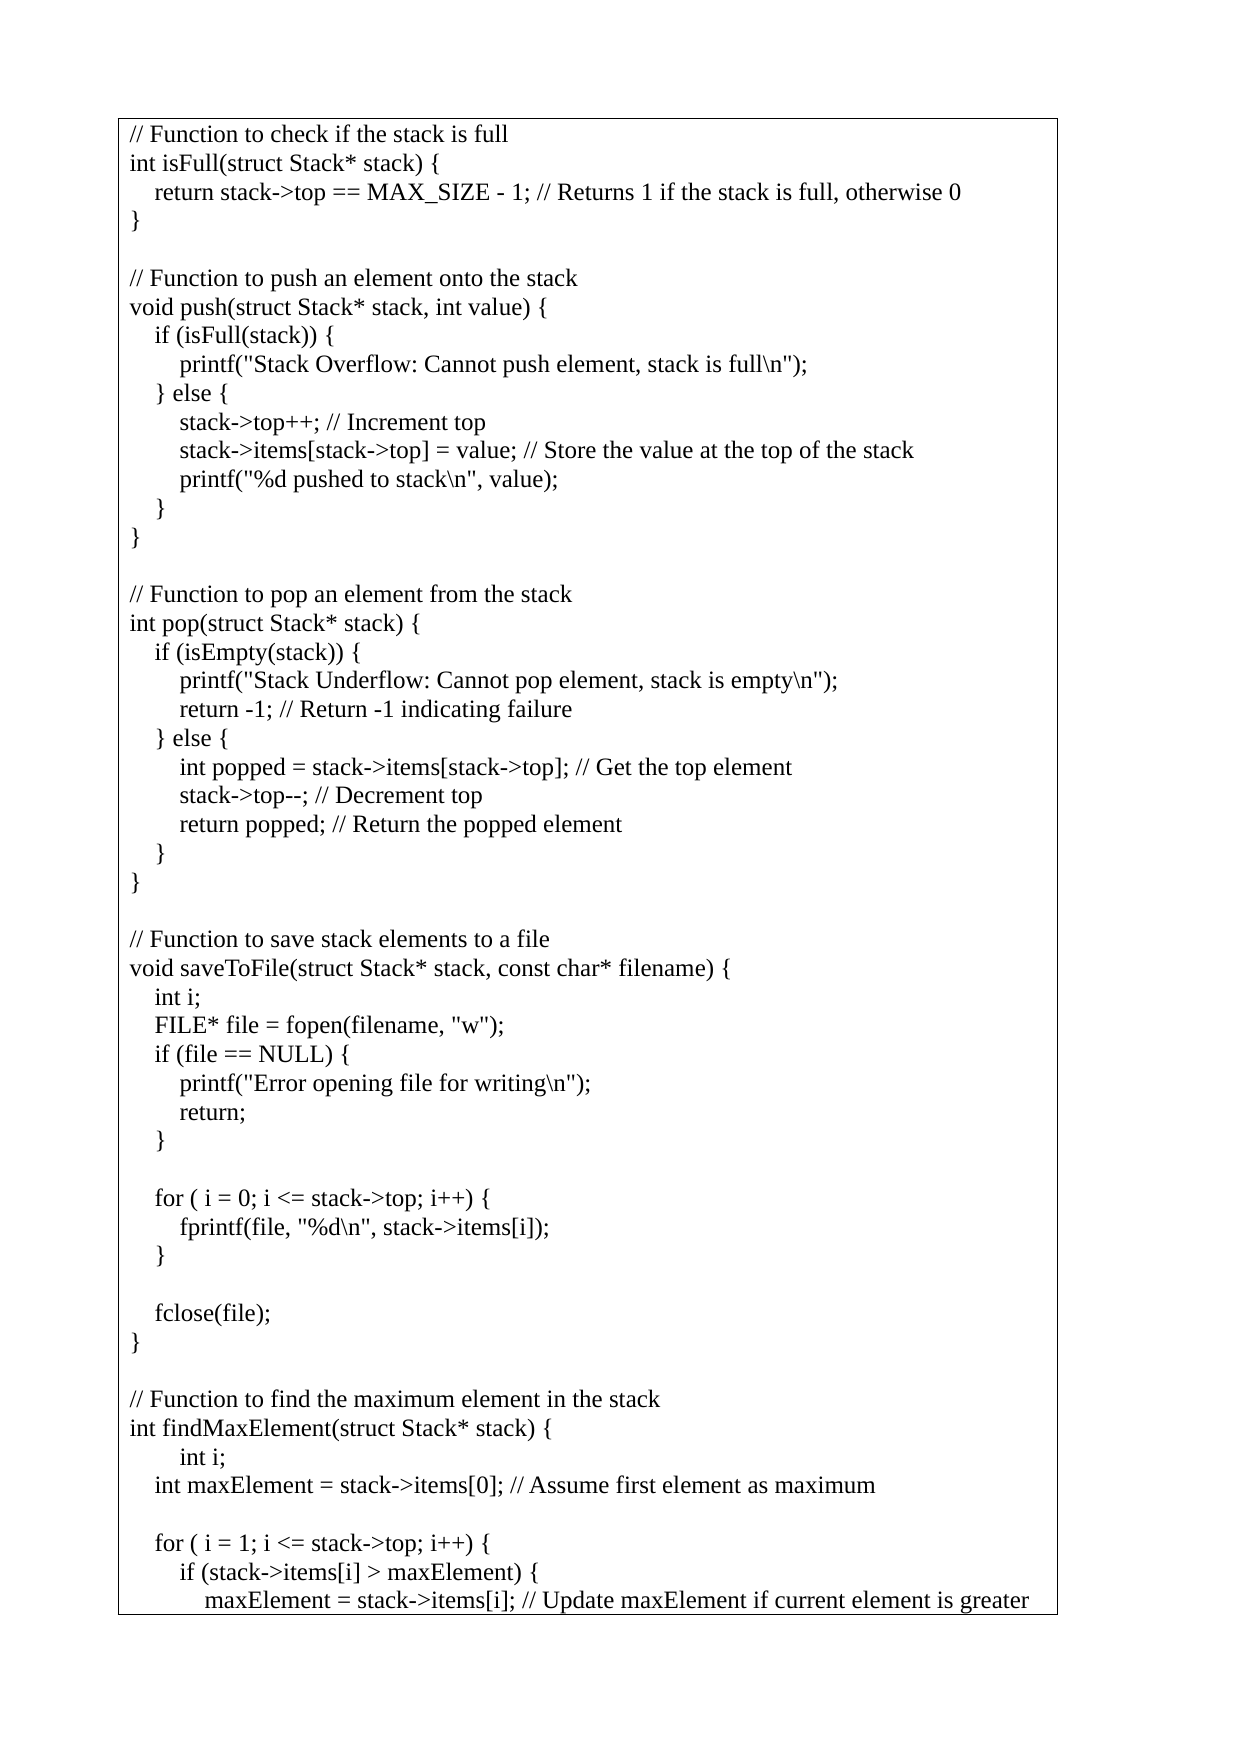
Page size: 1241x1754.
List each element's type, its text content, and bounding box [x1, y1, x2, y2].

table_cell // Function to check if the stack is full int isFull(struct Stack* stack) { return stack->top == MAX_SIZE - 1; // Returns 1 if the stack is full, otherwise 0 } // Function to push an element onto the stack void push(struct Stack* stack, int value) { if (isFull(stack)) { printf("Stack Overflow: Cannot push element, stack is full\n"); } else { stack->top++; // Increment top stack->items[stack->top] = value; // Store the value at the top of the stack printf("%d pushed to stack\n", value); } } // Function to pop an element from the stack int pop(struct Stack* stack) { if (isEmpty(stack)) { printf("Stack Underflow: Cannot pop element, stack is empty\n"); return -1; // Return -1 indicating failure } else { int popped = stack->items[stack->top]; // Get the top element stack->top--; // Decrement top return popped; // Return the popped element } } // Function to save stack elements to a file void saveToFile(struct Stack* stack, const char* filename) { int i; FILE* file = fopen(filename, "w"); if (file == NULL) { printf("Error opening file for writing\n"); return; } for ( i = 0; i <= stack->top; i++) { fprintf(file, "%d\n", stack->items[i]); } fclose(file); } // Function to find the maximum element in the stack int findMaxElement(struct Stack* stack) { int i; int maxElement = stack->items[0]; // Assume first element as maximum for ( i = 1; i <= stack->top; i++) { if (stack->items[i] > maxElement) { maxElement = stack->items[i]; // Update maxElement if current element is greater [119, 119, 1057, 1614]
